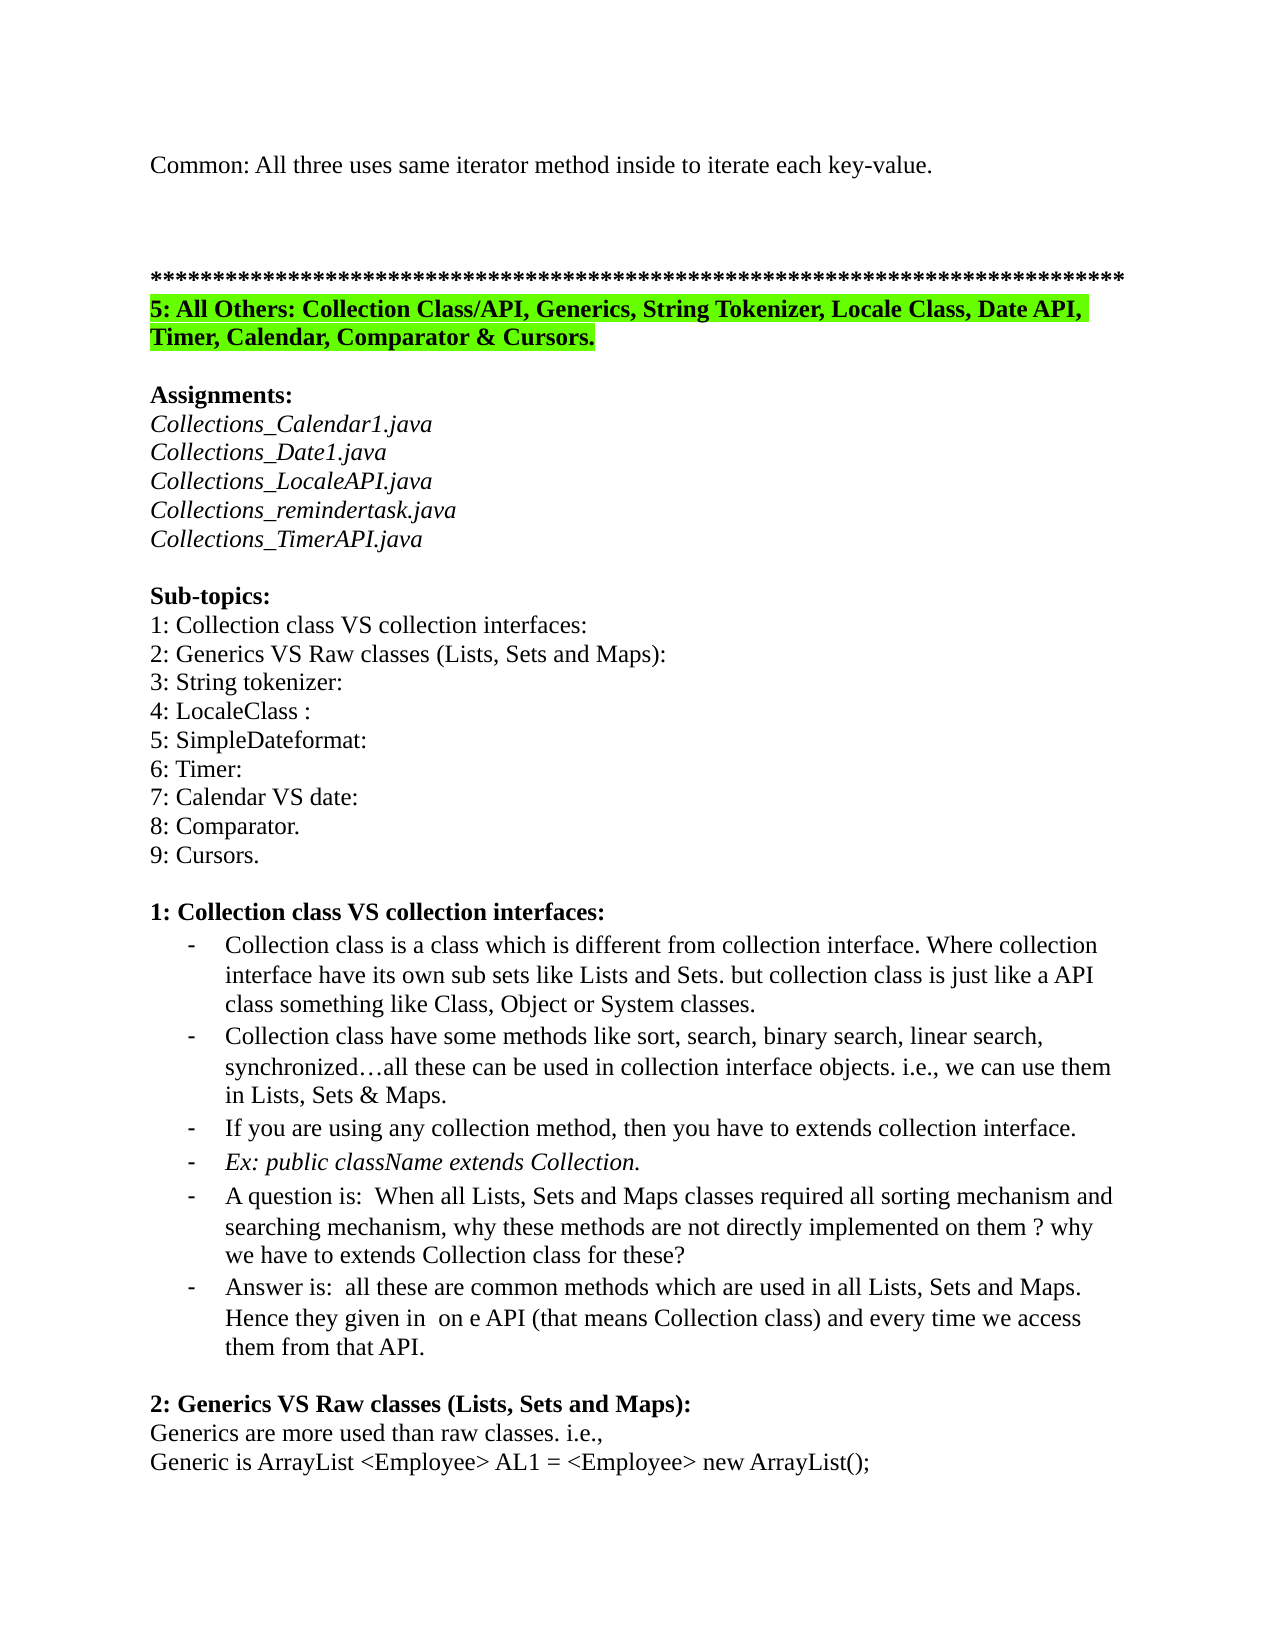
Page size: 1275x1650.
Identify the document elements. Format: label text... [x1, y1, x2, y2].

text 1: Collection class VS collection interfaces: [150, 610, 1125, 639]
list If you are using any collection method, then you have to extends collection interface. [187, 1109, 1125, 1143]
text Collections_Calendar1.java [150, 409, 1125, 437]
list Generics are more used than raw classes. i.e., [150, 1418, 1125, 1447]
text 5: All Others: Collection Class/API, Generics, String Tokenizer, Locale Class, Date API, Timer, Calendar, Comparator & Cursors. [150, 294, 1125, 351]
text 2: Generics VS Raw classes (Lists, Sets and Maps): [150, 639, 1125, 667]
list A question is: When all Lists, Sets and Maps classes required all sorting mechanism and searching mechanism, why these methods are not directly implemented on them ? why we have to extends Collection class for these? [187, 1177, 1125, 1269]
text 2: Generics VS Raw classes (Lists, Sets and Maps): [150, 1389, 1125, 1418]
text ****************************************************************************** [150, 265, 1125, 294]
list Collection class is a class which is different from collection interface. Where collection interface have its own sub sets like Lists and Sets. but collection class is just like a API class something like Class, Object or System classes. [187, 926, 1125, 1018]
text Common: All three uses same iterator method inside to iterate each key-value. [150, 150, 1125, 179]
text 6: Timer: [150, 754, 1125, 782]
list Collection class have some methods like sort, search, binary search, linear search, synchronized…all these can be used in collection interface objects. i.e., we can use them in Lists, Sets & Maps. [187, 1018, 1125, 1109]
list Ex: public className extends Collection. [187, 1143, 1125, 1177]
list Answer is: all these are common methods which are used in all Lists, Sets and Maps. Hence they given in on e API (that means Collection class) and every time we access them from that API. [187, 1269, 1125, 1361]
text Sub-topics: [150, 581, 1125, 610]
text 5: SimpleDateformat: [150, 725, 1125, 754]
text Collections_Date1.java [150, 437, 1125, 466]
text 1: Collection class VS collection interfaces: [150, 897, 1125, 926]
text Collections_LocaleAPI.java [150, 466, 1125, 495]
list Generic is ArrayList <Employee> AL1 = <Employee> new ArrayList(); [150, 1447, 1125, 1476]
text 7: Calendar VS date: [150, 782, 1125, 811]
text 8: Comparator. [150, 811, 1125, 840]
text Collections_remindertask.java [150, 495, 1125, 524]
text Assignments: [150, 380, 1125, 409]
text Collections_TimerAPI.java [150, 524, 1125, 552]
text 3: String tokenizer: [150, 667, 1125, 696]
text 9: Cursors. [150, 840, 1125, 869]
text 4: LocaleClass : [150, 696, 1125, 725]
